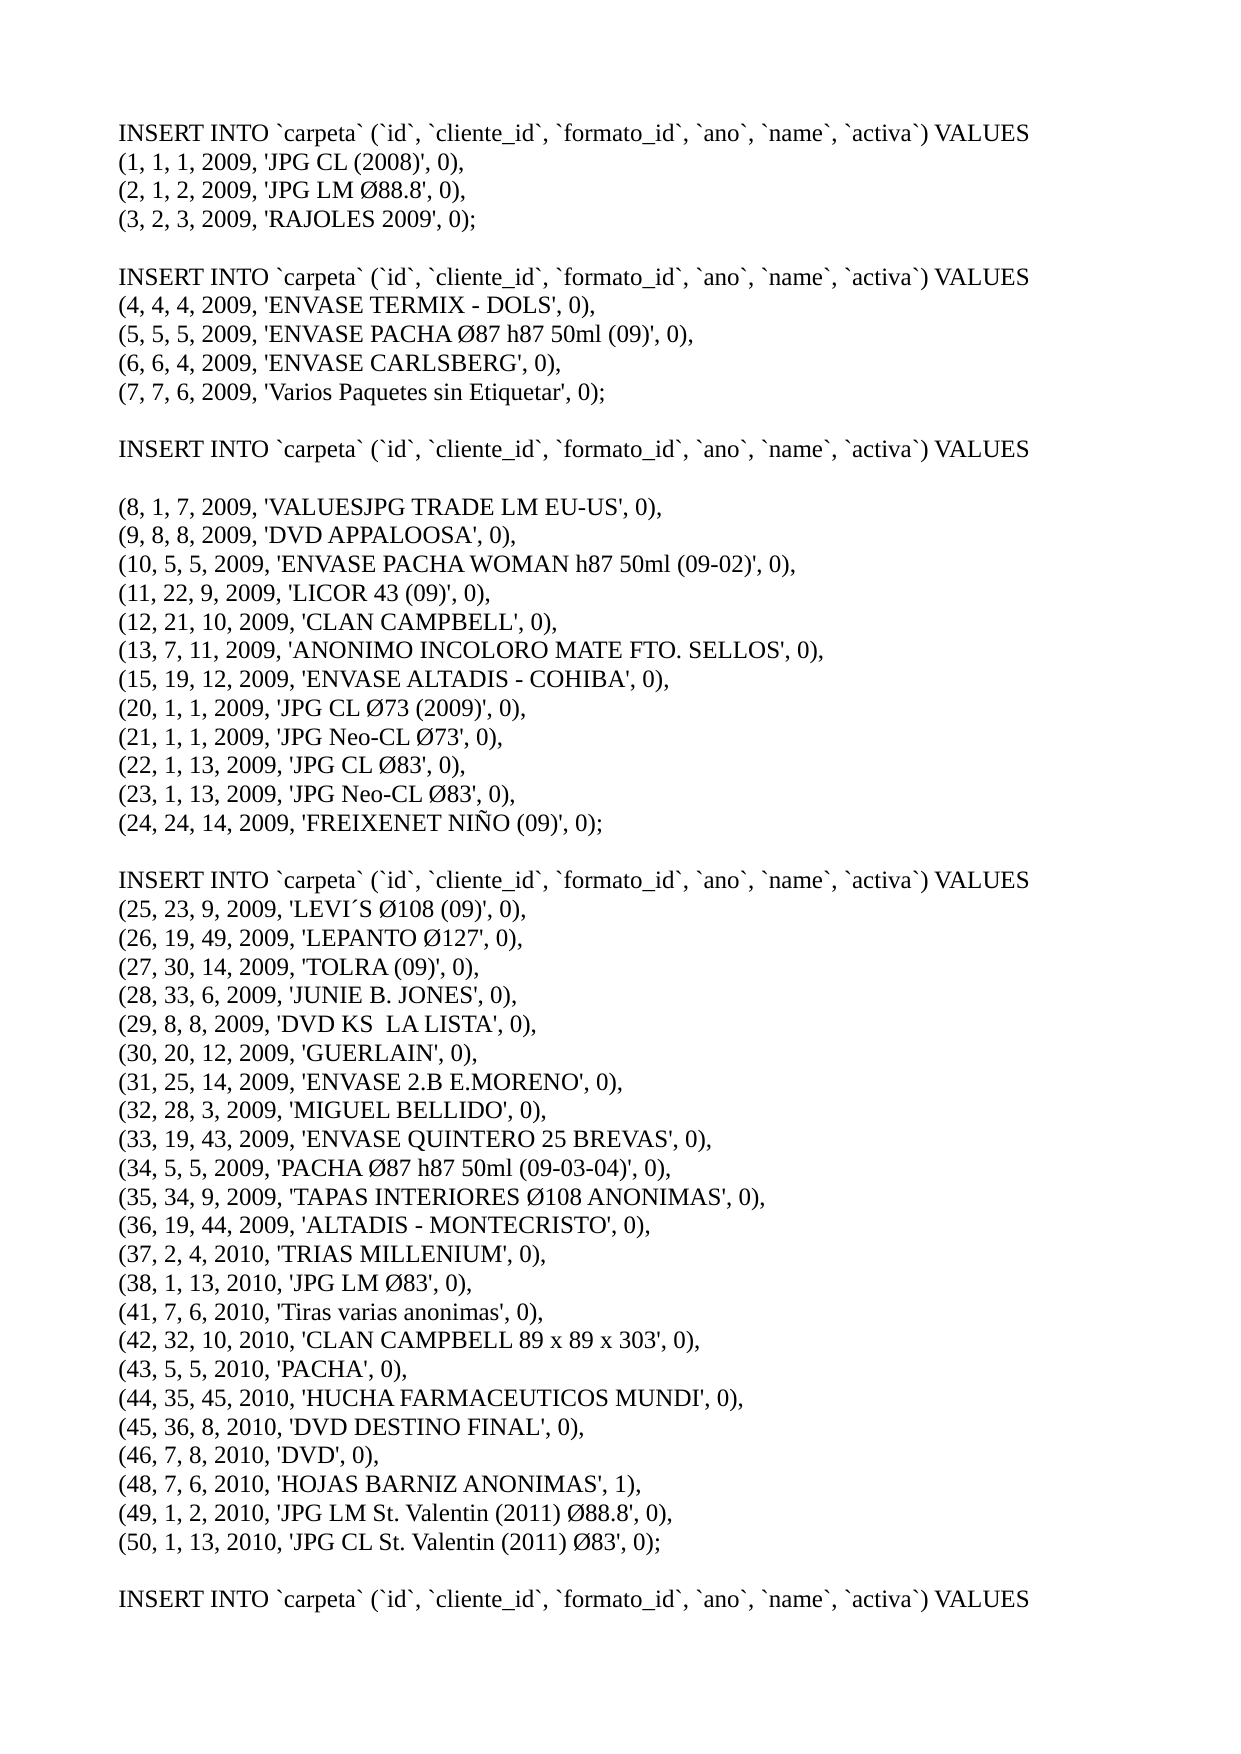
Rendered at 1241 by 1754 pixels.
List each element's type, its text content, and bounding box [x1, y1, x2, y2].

text (15, 19, 12, 2009, 'ENVASE ALTADIS - COHIBA', 0), [118, 664, 1122, 693]
text (13, 7, 11, 2009, 'ANONIMO INCOLORO MATE FTO. SELLOS', 0), [118, 636, 1122, 664]
text (35, 34, 9, 2009, 'TAPAS INTERIORES Ø108 ANONIMAS', 0), [118, 1182, 1122, 1211]
text INSERT INTO `carpeta` (`id`, `cliente_id`, `formato_id`, `ano`, `name`, `activa`) VALUES [118, 434, 1122, 463]
text (45, 36, 8, 2010, 'DVD DESTINO FINAL', 0), [118, 1412, 1122, 1441]
text (20, 1, 1, 2009, 'JPG CL Ø73 (2009)', 0), [118, 693, 1122, 722]
text (26, 19, 49, 2009, 'LEPANTO Ø127', 0), [118, 923, 1122, 952]
text (4, 4, 4, 2009, 'ENVASE TERMIX - DOLS', 0), [118, 291, 1122, 319]
text (38, 1, 13, 2010, 'JPG LM Ø83', 0), [118, 1268, 1122, 1297]
text (44, 35, 45, 2010, 'HUCHA FARMACEUTICOS MUNDI', 0), [118, 1383, 1122, 1412]
text (50, 1, 13, 2010, 'JPG CL St. Valentin (2011) Ø83', 0); [118, 1527, 1122, 1556]
text (29, 8, 8, 2009, 'DVD KS LA LISTA', 0), [118, 1009, 1122, 1038]
text (43, 5, 5, 2010, 'PACHA', 0), [118, 1354, 1122, 1383]
text (23, 1, 13, 2009, 'JPG Neo-CL Ø83', 0), [118, 779, 1122, 808]
text (27, 30, 14, 2009, 'TOLRA (09)', 0), [118, 952, 1122, 981]
text (42, 32, 10, 2010, 'CLAN CAMPBELL 89 x 89 x 303', 0), [118, 1326, 1122, 1354]
text (21, 1, 1, 2009, 'JPG Neo-CL Ø73', 0), [118, 722, 1122, 751]
text (25, 23, 9, 2009, 'LEVI´S Ø108 (09)', 0), [118, 894, 1122, 923]
text (10, 5, 5, 2009, 'ENVASE PACHA WOMAN h87 50ml (09-02)', 0), [118, 549, 1122, 578]
text (12, 21, 10, 2009, 'CLAN CAMPBELL', 0), [118, 607, 1122, 636]
text (6, 6, 4, 2009, 'ENVASE CARLSBERG', 0), [118, 348, 1122, 377]
text (1, 1, 1, 2009, 'JPG CL (2008)', 0), [118, 147, 1122, 176]
text (5, 5, 5, 2009, 'ENVASE PACHA Ø87 h87 50ml (09)', 0), [118, 319, 1122, 348]
text (2, 1, 2, 2009, 'JPG LM Ø88.8', 0), [118, 176, 1122, 204]
text INSERT INTO `carpeta` (`id`, `cliente_id`, `formato_id`, `ano`, `name`, `activa`) VALUES [118, 1584, 1122, 1613]
text (8, 1, 7, 2009, 'VALUESJPG TRADE LM EU-US', 0), [118, 492, 1122, 521]
text (30, 20, 12, 2009, 'GUERLAIN', 0), [118, 1038, 1122, 1067]
text (34, 5, 5, 2009, 'PACHA Ø87 h87 50ml (09-03-04)', 0), [118, 1153, 1122, 1182]
text (22, 1, 13, 2009, 'JPG CL Ø83', 0), [118, 751, 1122, 779]
text (48, 7, 6, 2010, 'HOJAS BARNIZ ANONIMAS', 1), [118, 1469, 1122, 1498]
text INSERT INTO `carpeta` (`id`, `cliente_id`, `formato_id`, `ano`, `name`, `activa`) VALUES [118, 866, 1122, 894]
text (7, 7, 6, 2009, 'Varios Paquetes sin Etiquetar', 0); [118, 377, 1122, 406]
text (36, 19, 44, 2009, 'ALTADIS - MONTECRISTO', 0), [118, 1211, 1122, 1239]
text (32, 28, 3, 2009, 'MIGUEL BELLIDO', 0), [118, 1096, 1122, 1124]
text (33, 19, 43, 2009, 'ENVASE QUINTERO 25 BREVAS', 0), [118, 1124, 1122, 1153]
text (49, 1, 2, 2010, 'JPG LM St. Valentin (2011) Ø88.8', 0), [118, 1498, 1122, 1527]
text (31, 25, 14, 2009, 'ENVASE 2.B E.MORENO', 0), [118, 1067, 1122, 1096]
text (41, 7, 6, 2010, 'Tiras varias anonimas', 0), [118, 1297, 1122, 1326]
text (28, 33, 6, 2009, 'JUNIE B. JONES', 0), [118, 981, 1122, 1009]
text (3, 2, 3, 2009, 'RAJOLES 2009', 0); [118, 204, 1122, 233]
text (9, 8, 8, 2009, 'DVD APPALOOSA', 0), [118, 521, 1122, 549]
text INSERT INTO `carpeta` (`id`, `cliente_id`, `formato_id`, `ano`, `name`, `activa`) VALUES [118, 118, 1122, 147]
text (24, 24, 14, 2009, 'FREIXENET NIÑO (09)', 0); [118, 808, 1122, 837]
text (46, 7, 8, 2010, 'DVD', 0), [118, 1441, 1122, 1469]
text INSERT INTO `carpeta` (`id`, `cliente_id`, `formato_id`, `ano`, `name`, `activa`) VALUES [118, 262, 1122, 291]
text (37, 2, 4, 2010, 'TRIAS MILLENIUM', 0), [118, 1239, 1122, 1268]
text (11, 22, 9, 2009, 'LICOR 43 (09)', 0), [118, 578, 1122, 607]
